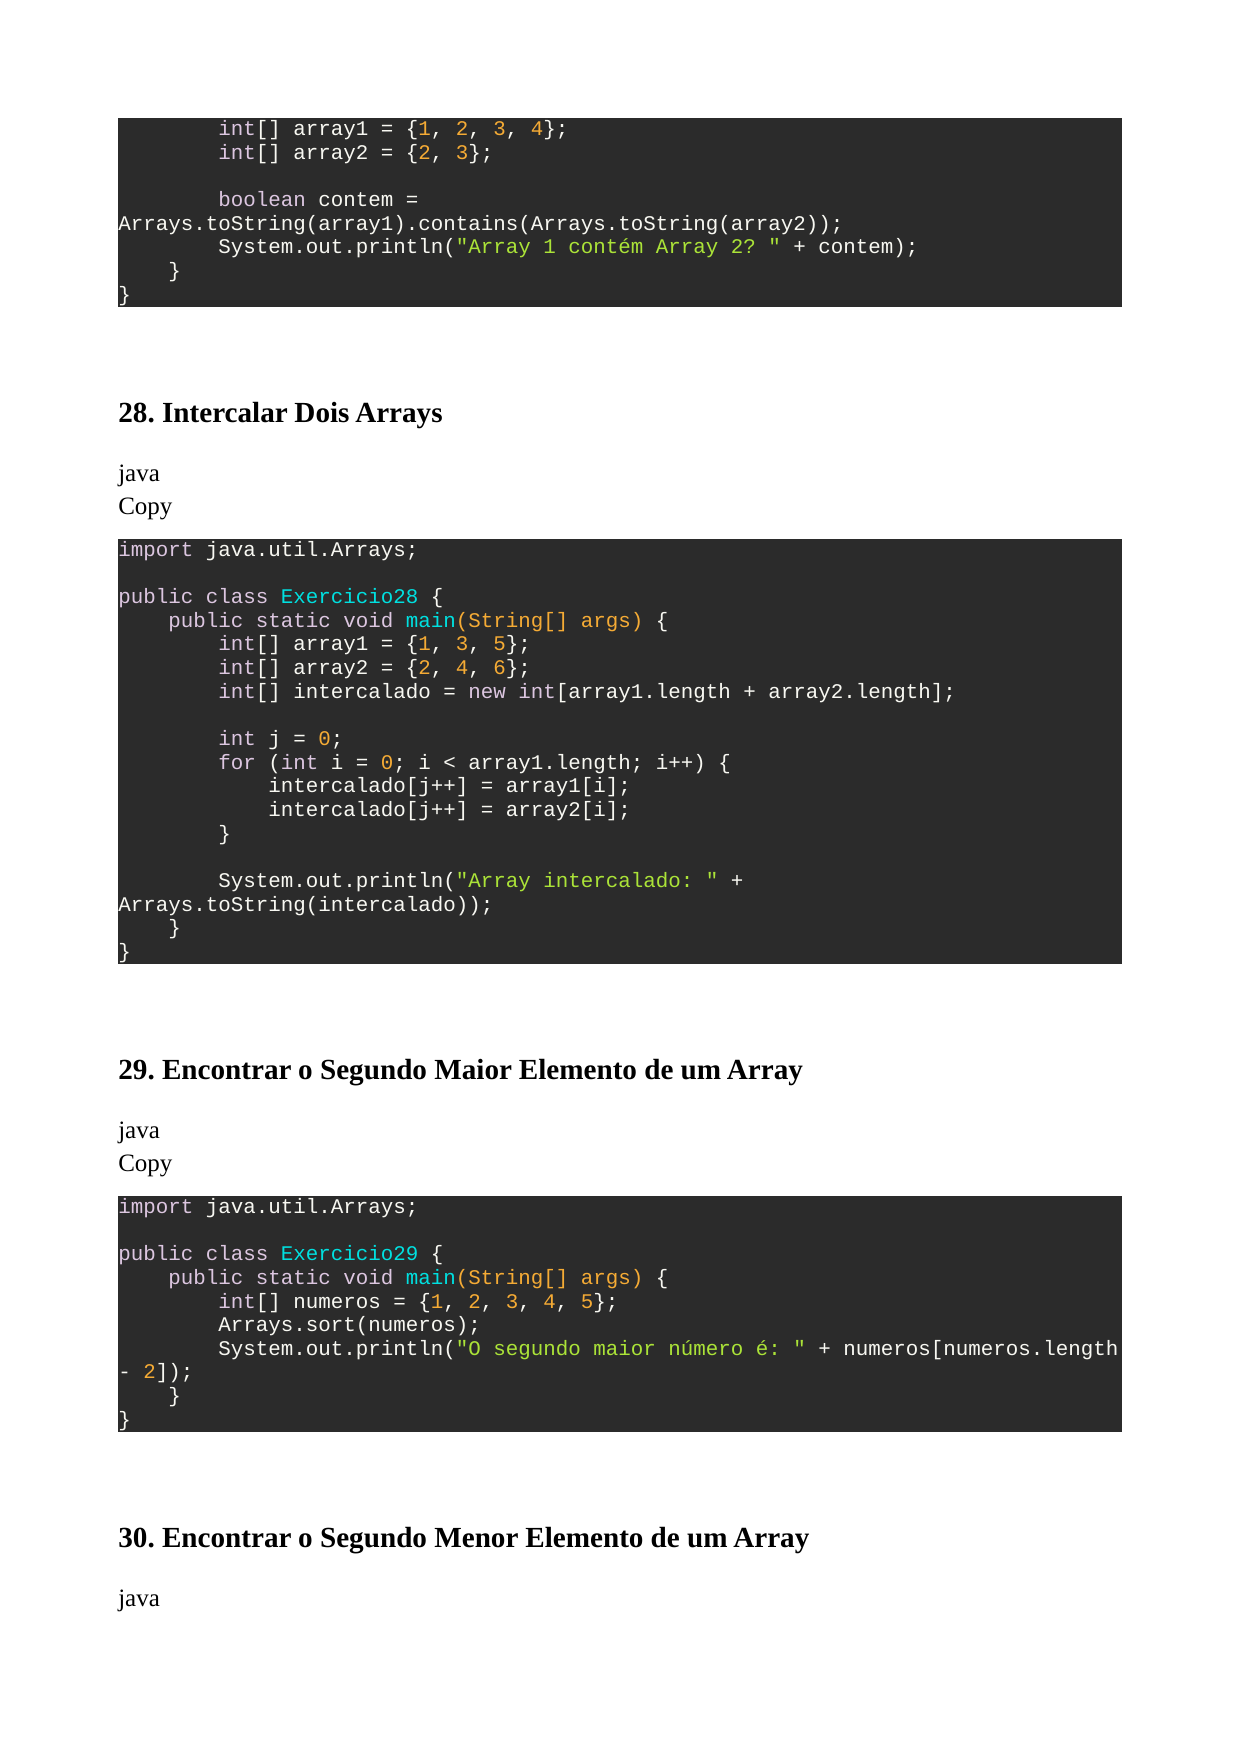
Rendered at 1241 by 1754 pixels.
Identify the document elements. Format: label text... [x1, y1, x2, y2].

text } [118, 917, 1122, 941]
text System.out.println("Array 1 contém Array 2? " + contem); [118, 236, 1122, 260]
text intercalado[j++] = array1[i]; [118, 775, 1122, 799]
text java [118, 458, 1122, 487]
text int[] array2 = {2, 3}; [118, 142, 1122, 165]
text } [118, 284, 1122, 307]
text import java.util.Arrays; [118, 539, 1122, 562]
text } [118, 1409, 1122, 1432]
text Copy [118, 491, 1122, 520]
text } [118, 823, 1122, 846]
subtitle 30. Encontrar o Segundo Menor Elemento de um Array [118, 1520, 1122, 1554]
text int[] array1 = {1, 3, 5}; [118, 633, 1122, 657]
text int[] array1 = {1, 2, 3, 4}; [118, 118, 1122, 142]
text int[] intercalado = new int[array1.length + array2.length]; [118, 681, 1122, 704]
text } [118, 1385, 1122, 1409]
text System.out.println("Array intercalado: " + Arrays.toString(intercalado)); [118, 870, 1122, 917]
text public static void main(String[] args) { [118, 610, 1122, 633]
text java [118, 1115, 1122, 1144]
text } [118, 260, 1122, 284]
text intercalado[j++] = array2[i]; [118, 799, 1122, 823]
text for (int i = 0; i < array1.length; i++) { [118, 752, 1122, 775]
text int[] array2 = {2, 4, 6}; [118, 657, 1122, 681]
text java [118, 1583, 1122, 1612]
text import java.util.Arrays; [118, 1196, 1122, 1220]
text public class Exercicio29 { [118, 1243, 1122, 1267]
text int[] numeros = {1, 2, 3, 4, 5}; [118, 1291, 1122, 1314]
text public static void main(String[] args) { [118, 1267, 1122, 1291]
subtitle 29. Encontrar o Segundo Maior Elemento de um Array [118, 1052, 1122, 1086]
text Copy [118, 1148, 1122, 1177]
subtitle 28. Intercalar Dois Arrays [118, 395, 1122, 429]
text System.out.println("O segundo maior número é: " + numeros[numeros.length - 2]); [118, 1338, 1122, 1385]
text Arrays.sort(numeros); [118, 1314, 1122, 1338]
text public class Exercicio28 { [118, 586, 1122, 610]
text } [118, 941, 1122, 964]
text int j = 0; [118, 728, 1122, 752]
text boolean contem = Arrays.toString(array1).contains(Arrays.toString(array2)); [118, 189, 1122, 236]
